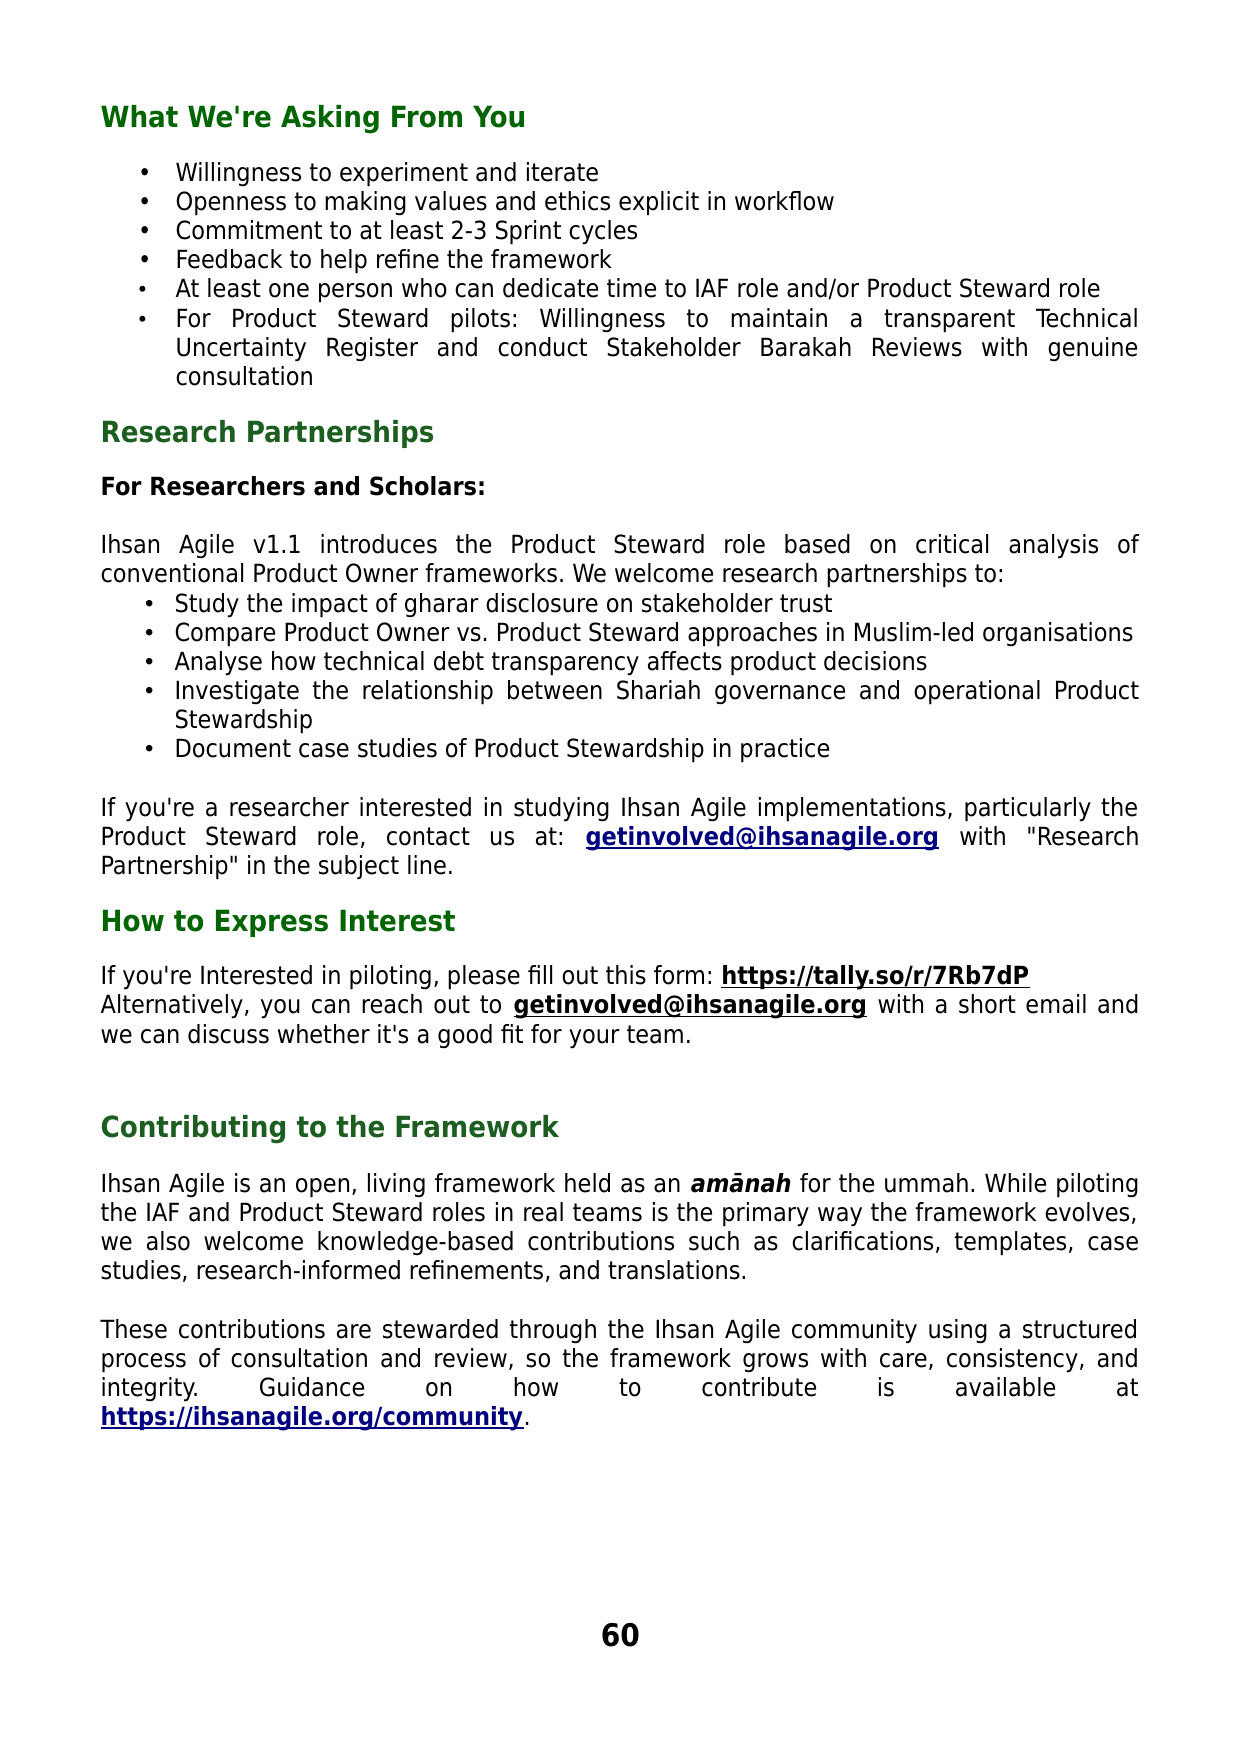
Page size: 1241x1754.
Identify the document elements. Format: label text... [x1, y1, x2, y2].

list Study the impact of gharar disclosure on stakeholder trust [145, 589, 1140, 618]
text If you're Interested in piloting, please fill out this form: https://tally.so/r/7Rb7dP [100, 961, 1140, 991]
subtitle Contributing to the Framework [100, 1111, 1140, 1145]
text If you're a researcher interested in studying Ihsan Agile implementations, particularly the Product Steward role, contact us at: getinvolved@ihsanagile.org with "Research Partnership" in the subject line. [100, 793, 1140, 880]
text For Researchers and Scholars: [100, 472, 1140, 502]
list Analyse how technical debt transparency affects product decisions [145, 647, 1140, 676]
text Ihsan Agile is an open, living framework held as an amānah for the ummah. While piloting the IAF and Product Steward roles in real teams is the primary way the framework evolves, we also welcome knowledge-based contributions such as clarifications, templates, case studies, research-informed refinements, and translations. [100, 1169, 1140, 1286]
list Compare Product Owner vs. Product Steward approaches in Muslim-led organisations [145, 618, 1140, 647]
list Willingness to experiment and iterate [138, 158, 1140, 187]
text Alternatively, you can reach out to getinvolved@ihsanagile.org with a short email and we can discuss whether it's a good fit for your team. [100, 991, 1140, 1049]
subtitle What We're Asking From You [100, 100, 1140, 134]
list Openness to making values and ethics explicit in workflow [138, 187, 1140, 216]
subtitle How to Express Interest [100, 904, 1140, 938]
list Document case studies of Product Stewardship in practice [145, 734, 1140, 764]
list Feedback to help refine the framework [138, 245, 1140, 274]
subtitle Research Partnerships [100, 415, 1140, 449]
text These contributions are stewarded through the Ihsan Agile community using a structured process of consultation and review, so the framework grows with care, consistency, and integrity. Guidance on how to contribute is available at https://ihsanagile.org/community. [100, 1315, 1140, 1431]
list Investigate the relationship between Shariah governance and operational Product Stewardship [145, 676, 1140, 734]
list Commitment to at least 2-3 Sprint cycles [138, 216, 1140, 245]
list At least one person who can dedicate time to IAF role and/or Product Steward role [138, 274, 1140, 304]
text Ihsan Agile v1.1 introduces the Product Steward role based on critical analysis of conventional Product Owner frameworks. We welcome research partnerships to: [100, 530, 1140, 589]
list For Product Steward pilots: Willingness to maintain a transparent Technical Uncertainty Register and conduct Stakeholder Barakah Reviews with genuine consultation [138, 304, 1140, 391]
